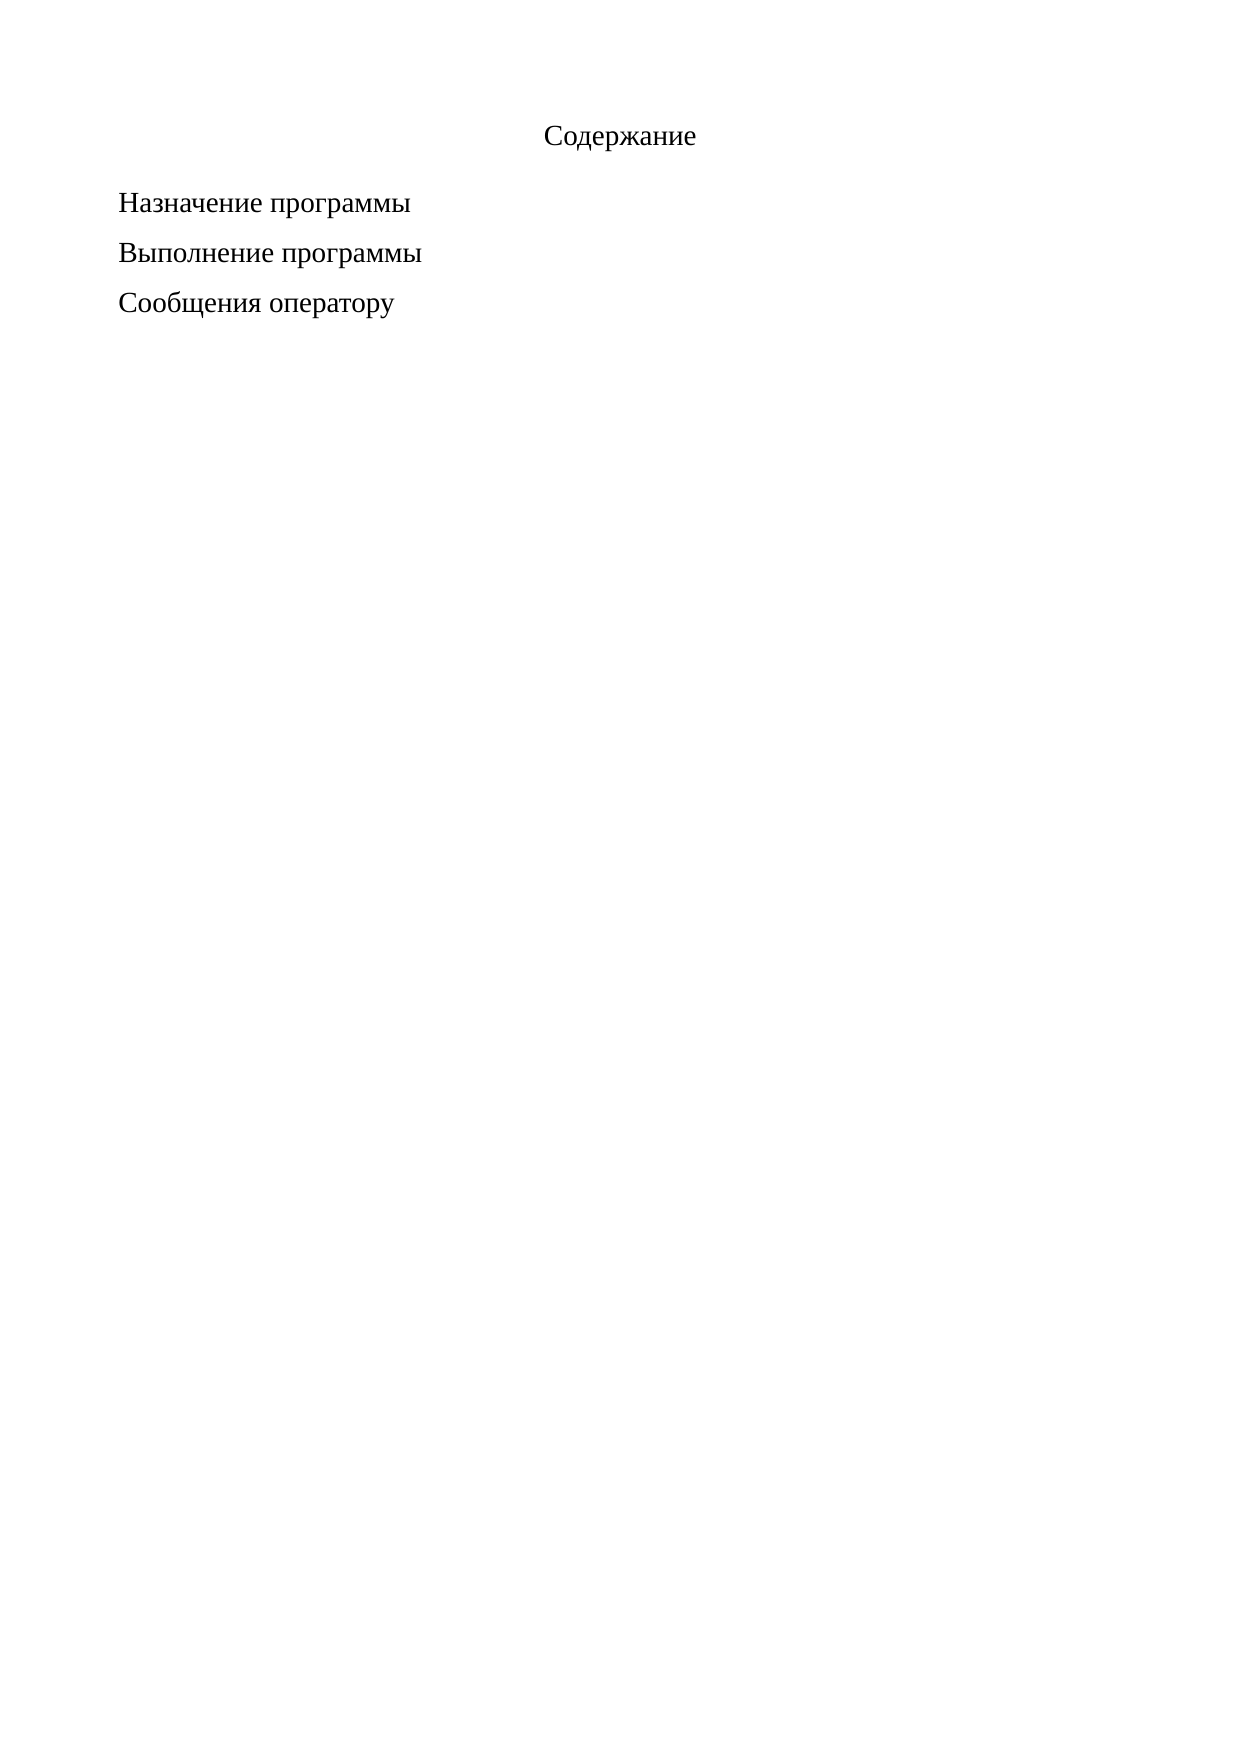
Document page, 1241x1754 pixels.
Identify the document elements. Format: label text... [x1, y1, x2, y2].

table_cell Сообщения оператору [118, 286, 1034, 336]
table_cell Выполнение программы [118, 235, 1034, 286]
text Содержание [118, 118, 1122, 152]
table_header Назначение программы [118, 185, 1034, 235]
table_cell [1034, 235, 1122, 286]
table_cell [1034, 286, 1122, 336]
table_header [1034, 185, 1122, 235]
